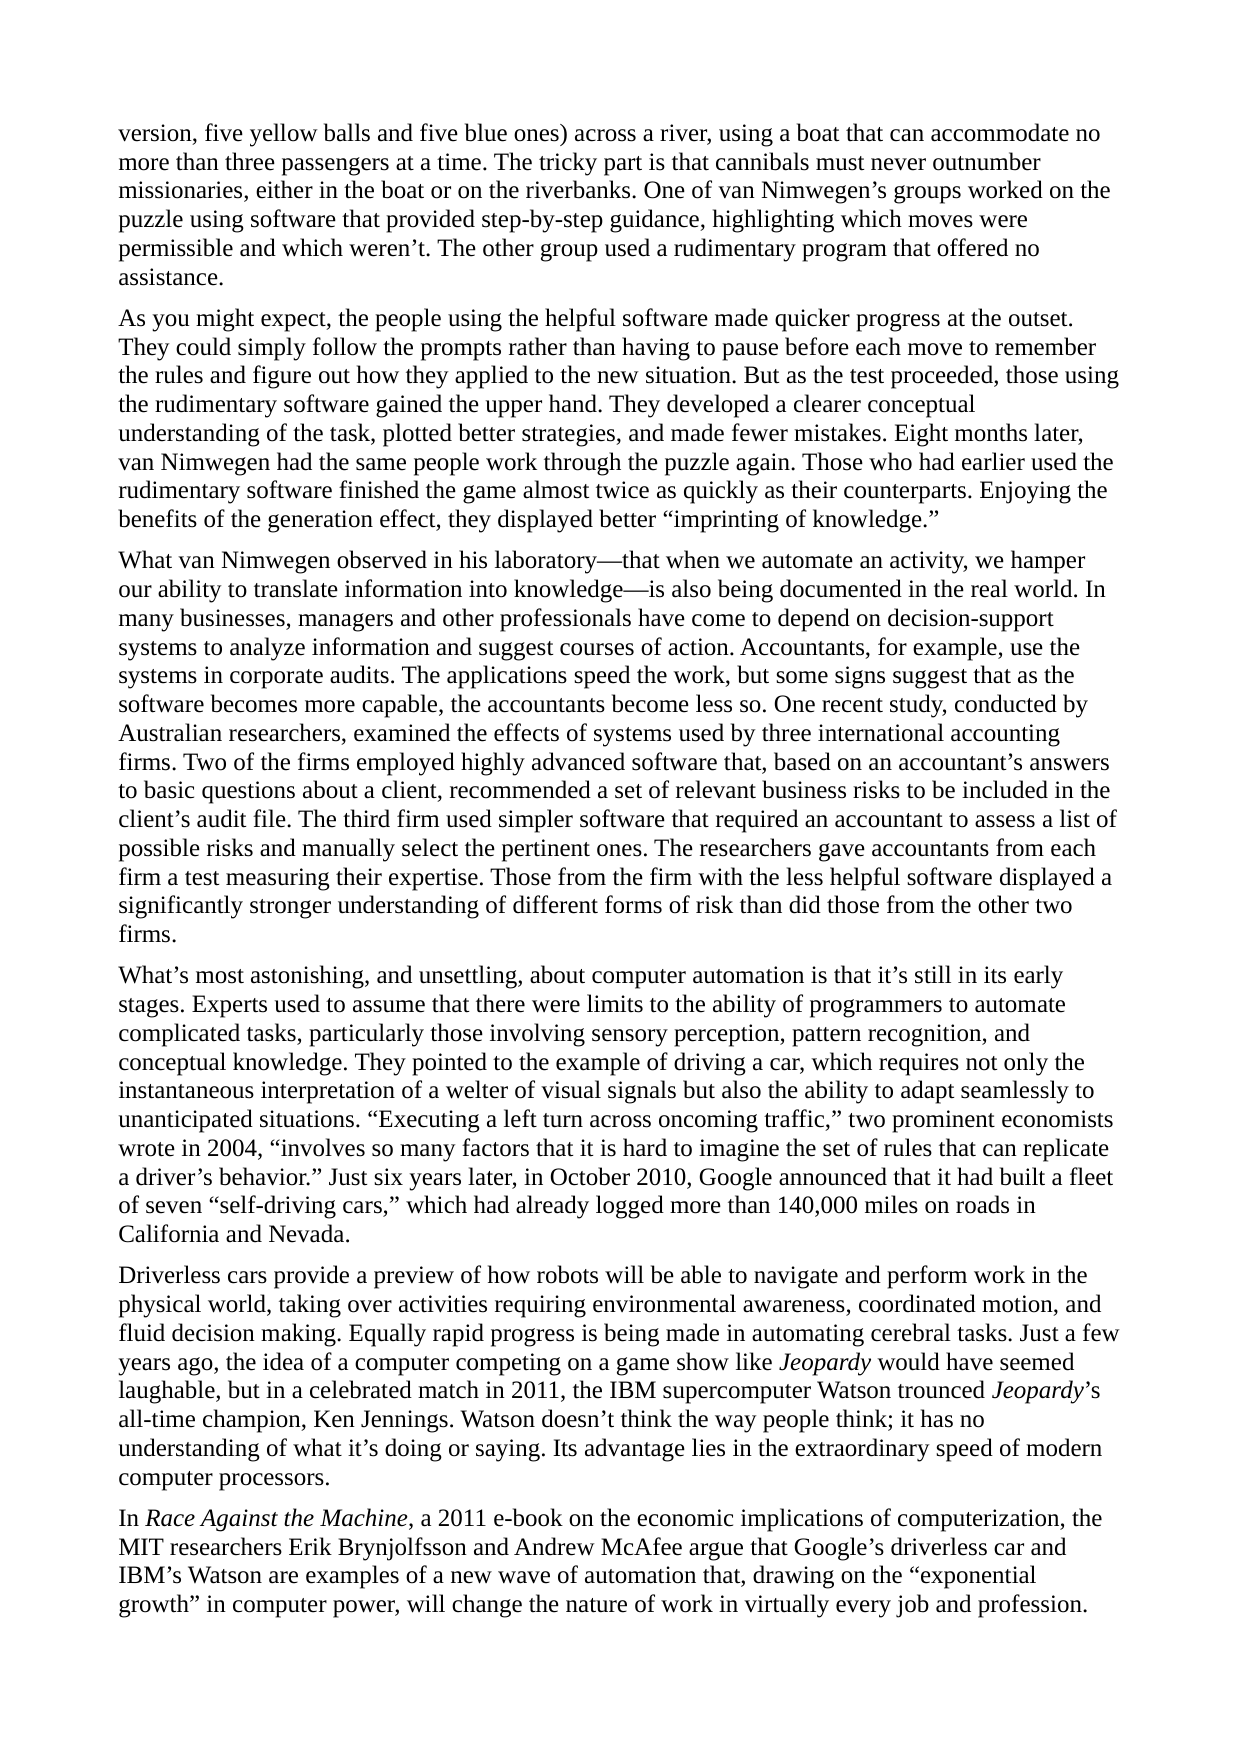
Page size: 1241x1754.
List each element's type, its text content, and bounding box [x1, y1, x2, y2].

text Driverless cars provide a preview of how robots will be able to navigate and perform work in the physical world, taking over activities requiring environmental awareness, coordinated motion, and fluid decision making. Equally rapid progress is being made in automating cerebral tasks. Just a few years ago, the idea of a computer competing on a game show like Jeopardy would have seemed laughable, but in a celebrated match in 2011, the IBM supercomputer Watson trounced Jeopardy’s all-time champion, Ken Jennings. Watson doesn’t think the way people think; it has no understanding of what it’s doing or saying. Its advantage lies in the extraordinary speed of modern computer processors. [118, 1261, 1122, 1491]
text version, five yellow balls and five blue ones) across a river, using a boat that can accommodate no more than three passengers at a time. The tricky part is that cannibals must never outnumber missionaries, either in the boat or on the riverbanks. One of van Nimwegen’s groups worked on the puzzle using software that provided step-by-step guidance, highlighting which moves were permissible and which weren’t. The other group used a rudimentary program that offered no assistance. [118, 118, 1122, 291]
text As you might expect, the people using the helpful software made quicker progress at the outset. They could simply follow the prompts rather than having to pause before each move to remember the rules and figure out how they applied to the new situation. But as the test proceeded, those using the rudimentary software gained the upper hand. They developed a clearer conceptual understanding of the task, plotted better strategies, and made fewer mistakes. Eight months later, van Nimwegen had the same people work through the puzzle again. Those who had earlier used the rudimentary software finished the game almost twice as quickly as their counterparts. Enjoying the benefits of the generation effect, they displayed better “imprinting of knowledge.” [118, 303, 1122, 533]
text In Race Against the Machine, a 2011 e-book on the economic implications of computerization, the MIT researchers Erik Brynjolfsson and Andrew McAfee argue that Google’s driverless car and IBM’s Watson are examples of a new wave of automation that, drawing on the “exponential growth” in computer power, will change the nature of work in virtually every job and profession. [118, 1503, 1122, 1618]
text What’s most astonishing, and unsettling, about computer automation is that it’s still in its early stages. Experts used to assume that there were limits to the ability of programmers to automate complicated tasks, particularly those involving sensory perception, pattern recognition, and conceptual knowledge. They pointed to the example of driving a car, which requires not only the instantaneous interpretation of a welter of visual signals but also the ability to adapt seamlessly to unanticipated situations. “Executing a left turn across oncoming traffic,” two prominent economists wrote in 2004, “involves so many factors that it is hard to imagine the set of rules that can replicate a driver’s behavior.” Just six years later, in October 2010, Google announced that it had built a fleet of seven “self-driving cars,” which had already logged more than 140,000 miles on roads in California and Nevada. [118, 961, 1122, 1248]
text What van Nimwegen observed in his laboratory—that when we automate an activity, we hamper our ability to translate information into knowledge—is also being documented in the real world. In many businesses, managers and other professionals have come to depend on decision-support systems to analyze information and suggest courses of action. Accountants, for example, use the systems in corporate audits. The applications speed the work, but some signs suggest that as the software becomes more capable, the accountants become less so. One recent study, conducted by Australian researchers, examined the effects of systems used by three international accounting firms. Two of the firms employed highly advanced software that, based on an accountant’s answers to basic questions about a client, recommended a set of relevant business risks to be included in the client’s audit file. The third firm used simpler software that required an accountant to assess a list of possible risks and manually select the pertinent ones. The researchers gave accountants from each firm a test measuring their expertise. Those from the firm with the less helpful software displayed a significantly stronger understanding of different forms of risk than did those from the other two firms. [118, 546, 1122, 948]
